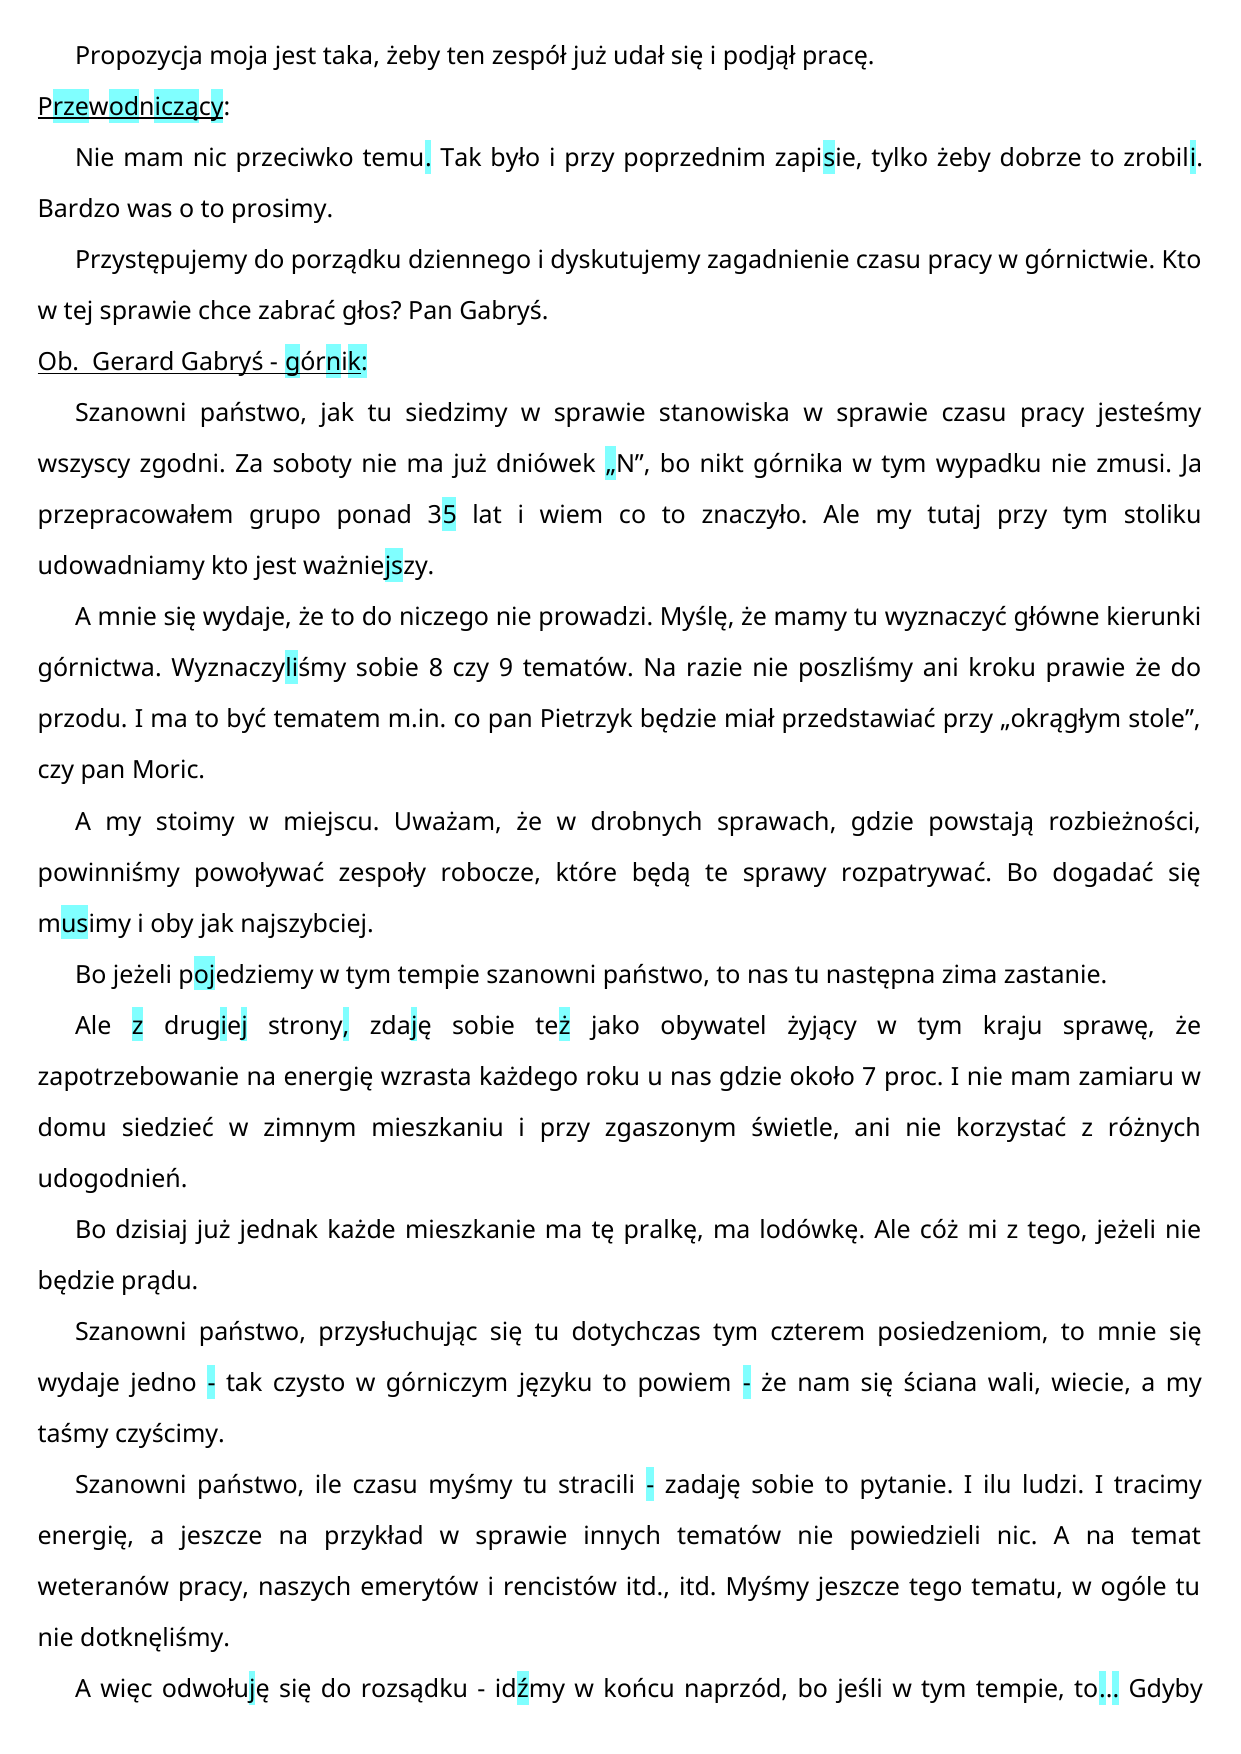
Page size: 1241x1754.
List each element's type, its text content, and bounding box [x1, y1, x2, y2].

text Przystępujemy do porządku dziennego i dyskutujemy zagadnienie czasu pracy w górnictwie. Kto w tej sprawie chce zabrać głos? Pan Gabryś. [37, 242, 1203, 327]
text Ob. Gerard Gabryś - górnik: [37, 344, 1203, 378]
text A my stoimy w miejscu. Uważam, że w drobnych sprawach, gdzie powstają rozbieżności, powinniśmy powoływać zespoły robocze, które będą te sprawy rozpatrywać. Bo dogadać się musimy i oby jak najszybciej. [37, 803, 1203, 939]
text Przewodniczący: [37, 88, 1203, 123]
text Nie mam nic przeciwko temu. Tak było i przy poprzednim zapisie, tylko żeby dobrze to zrobili. Bardzo was o to prosimy. [37, 139, 1203, 225]
text Szanowni państwo, ile czasu myśmy tu stracili - zadaję sobie to pytanie. I ilu ludzi. I tracimy energię, a jeszcze na przykład w sprawie innych tematów nie powiedzieli nic. A na temat weteranów pracy, naszych emerytów i rencistów itd., itd. Myśmy jeszcze tego tematu, w ogóle tu nie dotknęliśmy. [37, 1467, 1203, 1654]
text Ale z drugiej strony, zdaję sobie też jako obywatel żyjący w tym kraju sprawę, że zapotrzebowanie na energię wzrasta każdego roku u nas gdzie około 7 proc. I nie mam zamiaru w domu siedzieć w zimnym mieszkaniu i przy zgaszonym świetle, ani nie korzystać z różnych udogodnień. [37, 1007, 1203, 1194]
text Szanowni państwo, przysłuchując się tu dotychczas tym czterem posiedzeniom, to mnie się wydaje jedno - tak czysto w górniczym języku to powiem - że nam się ściana wali, wiecie, a my taśmy czyścimy. [37, 1313, 1203, 1450]
text A więc odwołuję się do rozsądku - idźmy w końcu naprzód, bo jeśli w tym tempie, to... Gdyby [37, 1671, 1203, 1705]
text Propozycja moja jest taka, żeby ten zespół już udał się i podjął pracę. [37, 37, 1203, 72]
text Bo dzisiaj już jednak każde mieszkanie ma tę pralkę, ma lodówkę. Ale cóż mi z tego, jeżeli nie będzie prądu. [37, 1211, 1203, 1297]
text A mnie się wydaje, że to do niczego nie prowadzi. Myślę, że mamy tu wyznaczyć główne kierunki górnictwa. Wyznaczyliśmy sobie 8 czy 9 tematów. Na razie nie poszliśmy ani kroku prawie że do przodu. I ma to być tematem m.in. co pan Pietrzyk będzie miał przedstawiać przy „okrągłym stole”, czy pan Moric. [37, 599, 1203, 786]
text Bo jeżeli pojedziemy w tym tempie szanowni państwo, to nas tu następna zima zastanie. [37, 956, 1203, 990]
text Szanowni państwo, jak tu siedzimy w sprawie stanowiska w sprawie czasu pracy jesteśmy wszyscy zgodni. Za soboty nie ma już dniówek „N”, bo nikt górnika w tym wypadku nie zmusi. Ja przepracowałem grupo ponad 35 lat i wiem co to znaczyło. Ale my tutaj przy tym stoliku udowadniamy kto jest ważniejszy. [37, 395, 1203, 582]
